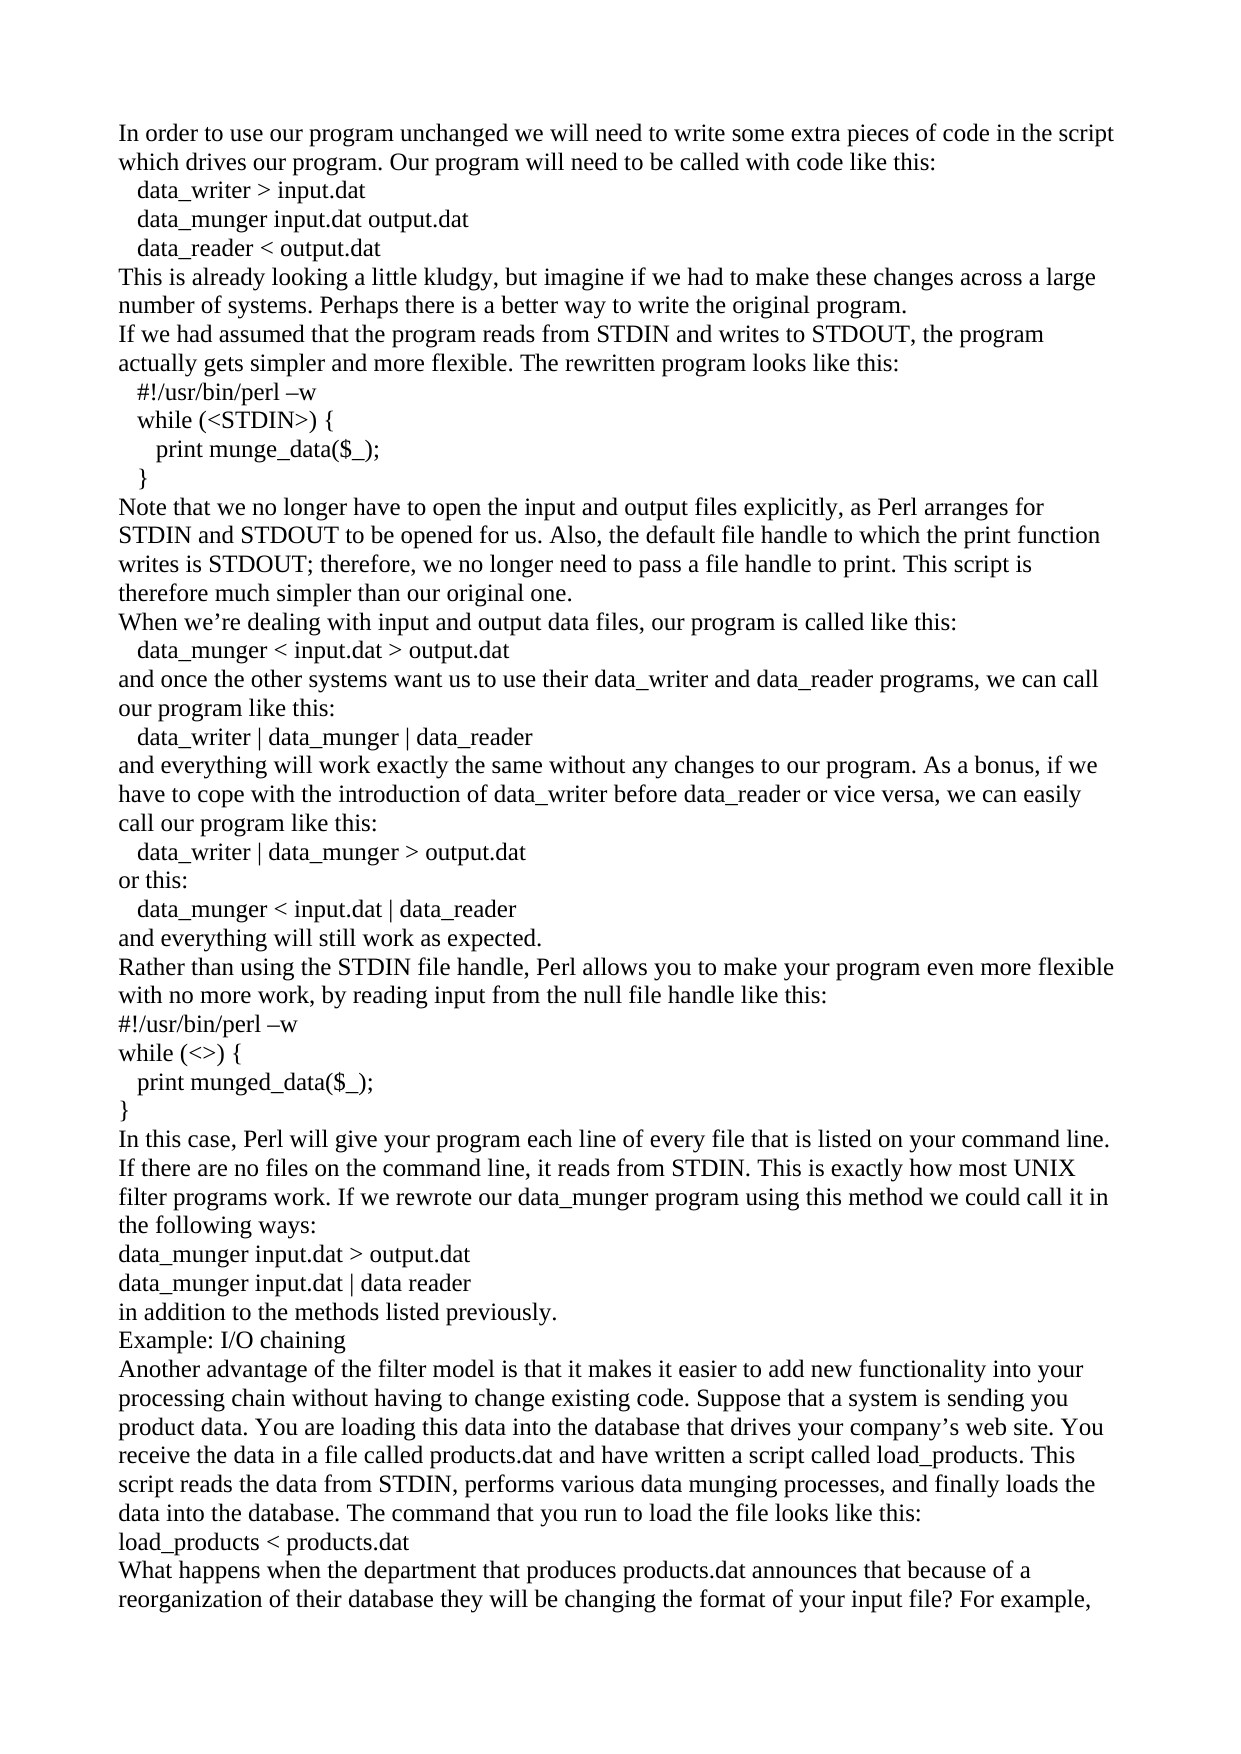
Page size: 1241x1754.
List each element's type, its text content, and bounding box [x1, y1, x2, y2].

text data_munger input.dat | data reader [118, 1268, 1122, 1297]
text print munged_data($_); [118, 1067, 1122, 1096]
text data_writer | data_munger > output.dat [118, 837, 1122, 866]
text data_munger input.dat > output.dat [118, 1239, 1122, 1268]
text If we had assumed that the program reads from STDIN and writes to STDOUT, the program actually gets simpler and more flexible. The rewritten program looks like this: [118, 319, 1122, 377]
text } [118, 1096, 1122, 1124]
text in addition to the methods listed previously. [118, 1297, 1122, 1326]
text #!/usr/bin/perl –w [118, 377, 1122, 406]
text Another advantage of the filter model is that it makes it easier to add new functionality into your processing chain without having to change existing code. Suppose that a system is sending you product data. You are loading this data into the database that drives your company’s web site. You receive the data in a file called products.dat and have written a script called load_products. This script reads the data from STDIN, performs various data munging processes, and finally loads the data into the database. The command that you run to load the file looks like this: [118, 1354, 1122, 1527]
text In order to use our program unchanged we will need to write some extra pieces of code in the script which drives our program. Our program will need to be called with code like this: [118, 118, 1122, 176]
text and once the other systems want us to use their data_writer and data_reader programs, we can call our program like this: [118, 664, 1122, 722]
text or this: [118, 866, 1122, 894]
text Note that we no longer have to open the input and output files explicitly, as Perl arranges for STDIN and STDOUT to be opened for us. Also, the default file handle to which the print function writes is STDOUT; therefore, we no longer need to pass a file handle to print. This script is therefore much simpler than our original one. [118, 492, 1122, 607]
text data_munger < input.dat | data_reader [118, 894, 1122, 923]
text load_products < products.dat [118, 1527, 1122, 1556]
text and everything will work exactly the same without any changes to our program. As a bonus, if we have to cope with the introduction of data_writer before data_reader or vice versa, we can easily call our program like this: [118, 751, 1122, 837]
text data_munger < input.dat > output.dat [118, 636, 1122, 664]
text while (<>) { [118, 1038, 1122, 1067]
text In this case, Perl will give your program each line of every file that is listed on your command line. If there are no files on the command line, it reads from STDIN. This is exactly how most UNIX filter programs work. If we rewrote our data_munger program using this method we could call it in the following ways: [118, 1124, 1122, 1239]
text What happens when the department that produces products.dat announces that because of a reorganization of their database they will be changing the format of your input file? For example, [118, 1556, 1122, 1613]
text This is already looking a little kludgy, but imagine if we had to make these changes across a large number of systems. Perhaps there is a better way to write the original program. [118, 262, 1122, 319]
text data_munger input.dat output.dat [118, 204, 1122, 233]
text Example: I/O chaining [118, 1326, 1122, 1354]
text data_writer | data_munger | data_reader [118, 722, 1122, 751]
text #!/usr/bin/perl –w [118, 1009, 1122, 1038]
text } [118, 463, 1122, 492]
text while (<STDIN>) { [118, 406, 1122, 434]
text When we’re dealing with input and output data files, our program is called like this: [118, 607, 1122, 636]
text data_reader < output.dat [118, 233, 1122, 262]
text data_writer > input.dat [118, 176, 1122, 204]
text and everything will still work as expected. [118, 923, 1122, 952]
text print munge_data($_); [118, 434, 1122, 463]
text Rather than using the STDIN file handle, Perl allows you to make your program even more flexible with no more work, by reading input from the null file handle like this: [118, 952, 1122, 1009]
